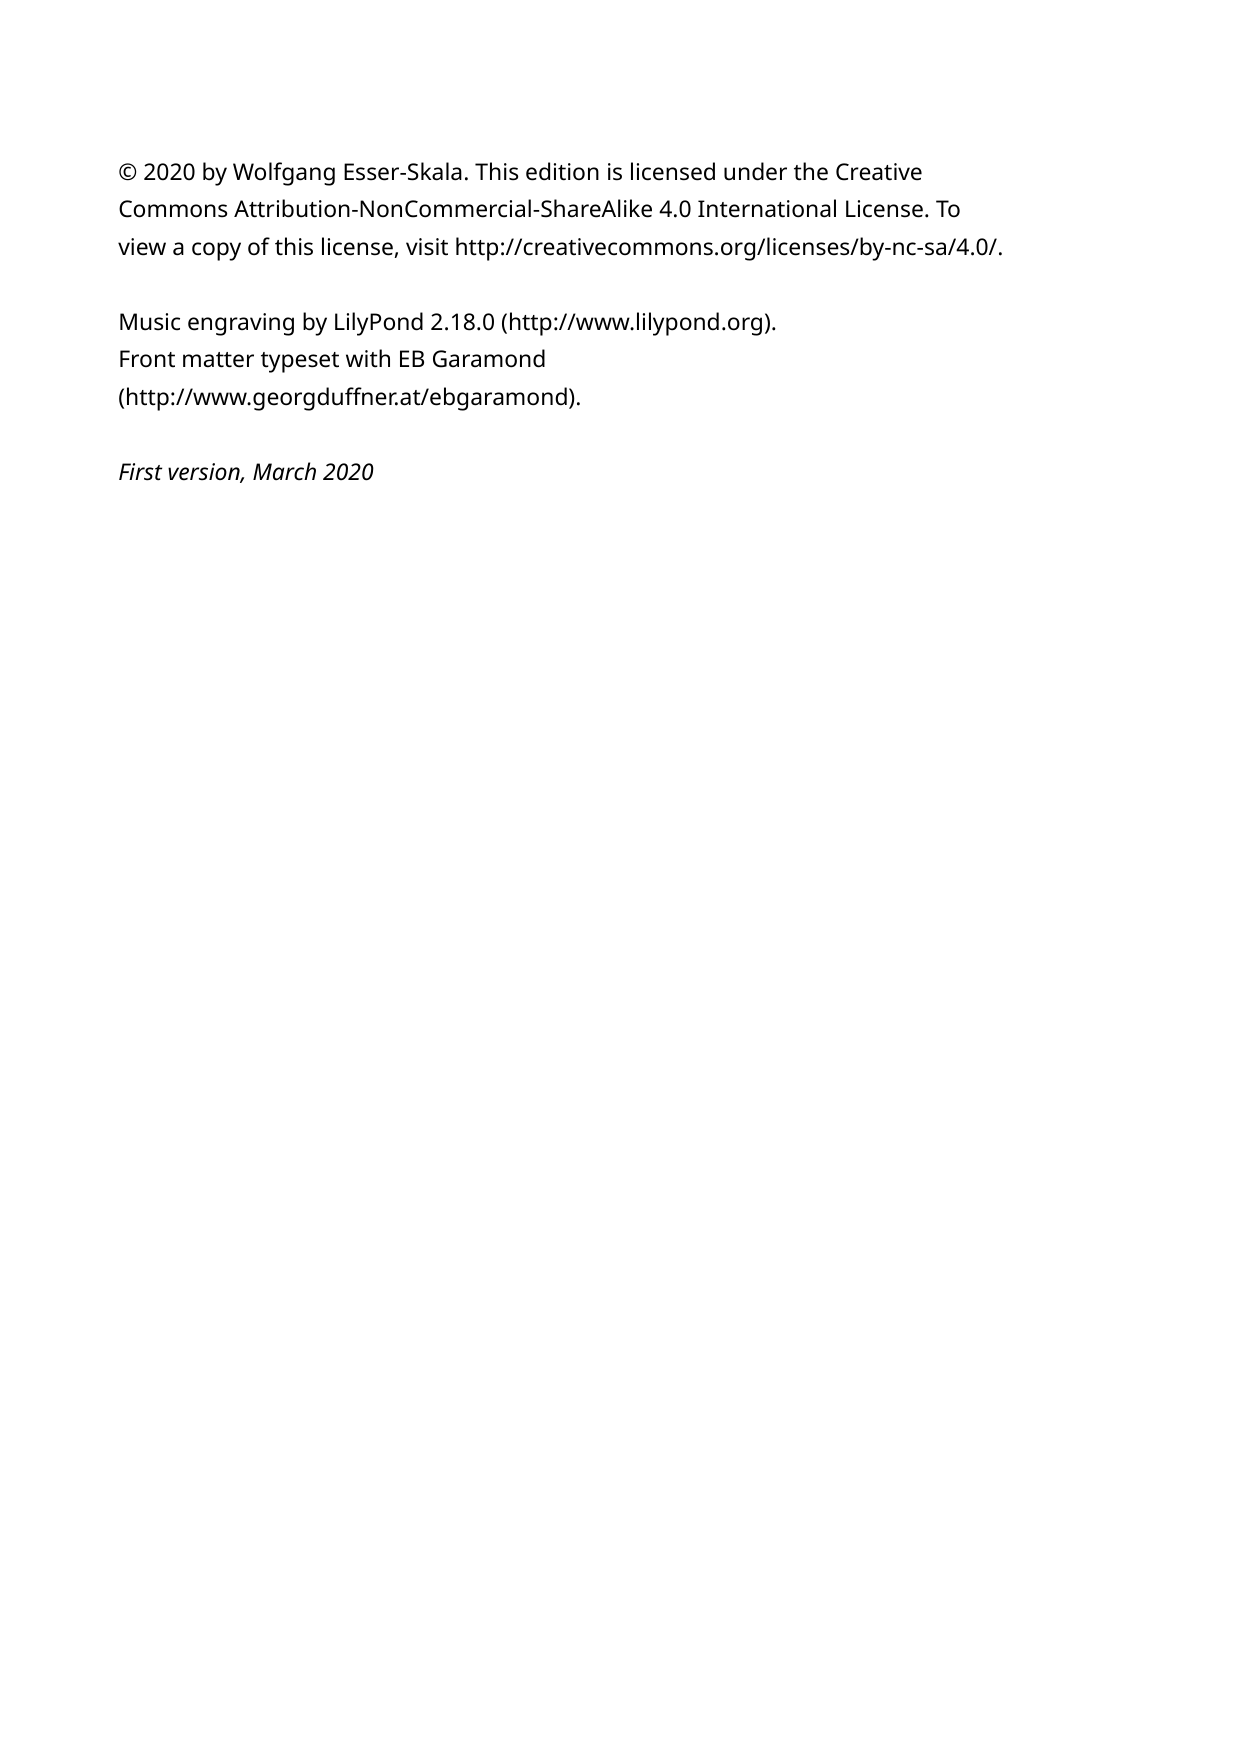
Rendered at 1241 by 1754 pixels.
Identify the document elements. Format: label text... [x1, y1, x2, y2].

text © 2020 by Wolfgang Esser-Skala. This edition is licensed under the Creative Commons Attribution-NonCommercial-ShareAlike 4.0 International License. To view a copy of this license, visit http://creativecommons.org/licenses/by-nc-sa/4.0/. [118, 156, 1004, 262]
text Music engraving by LilyPond 2.18.0 (http://www.lilypond.org). Front matter typeset with EB Garamond (http://www.georgduffner.at/ebgaramond). [118, 306, 1004, 412]
text First version, March 2020 [118, 456, 1004, 487]
